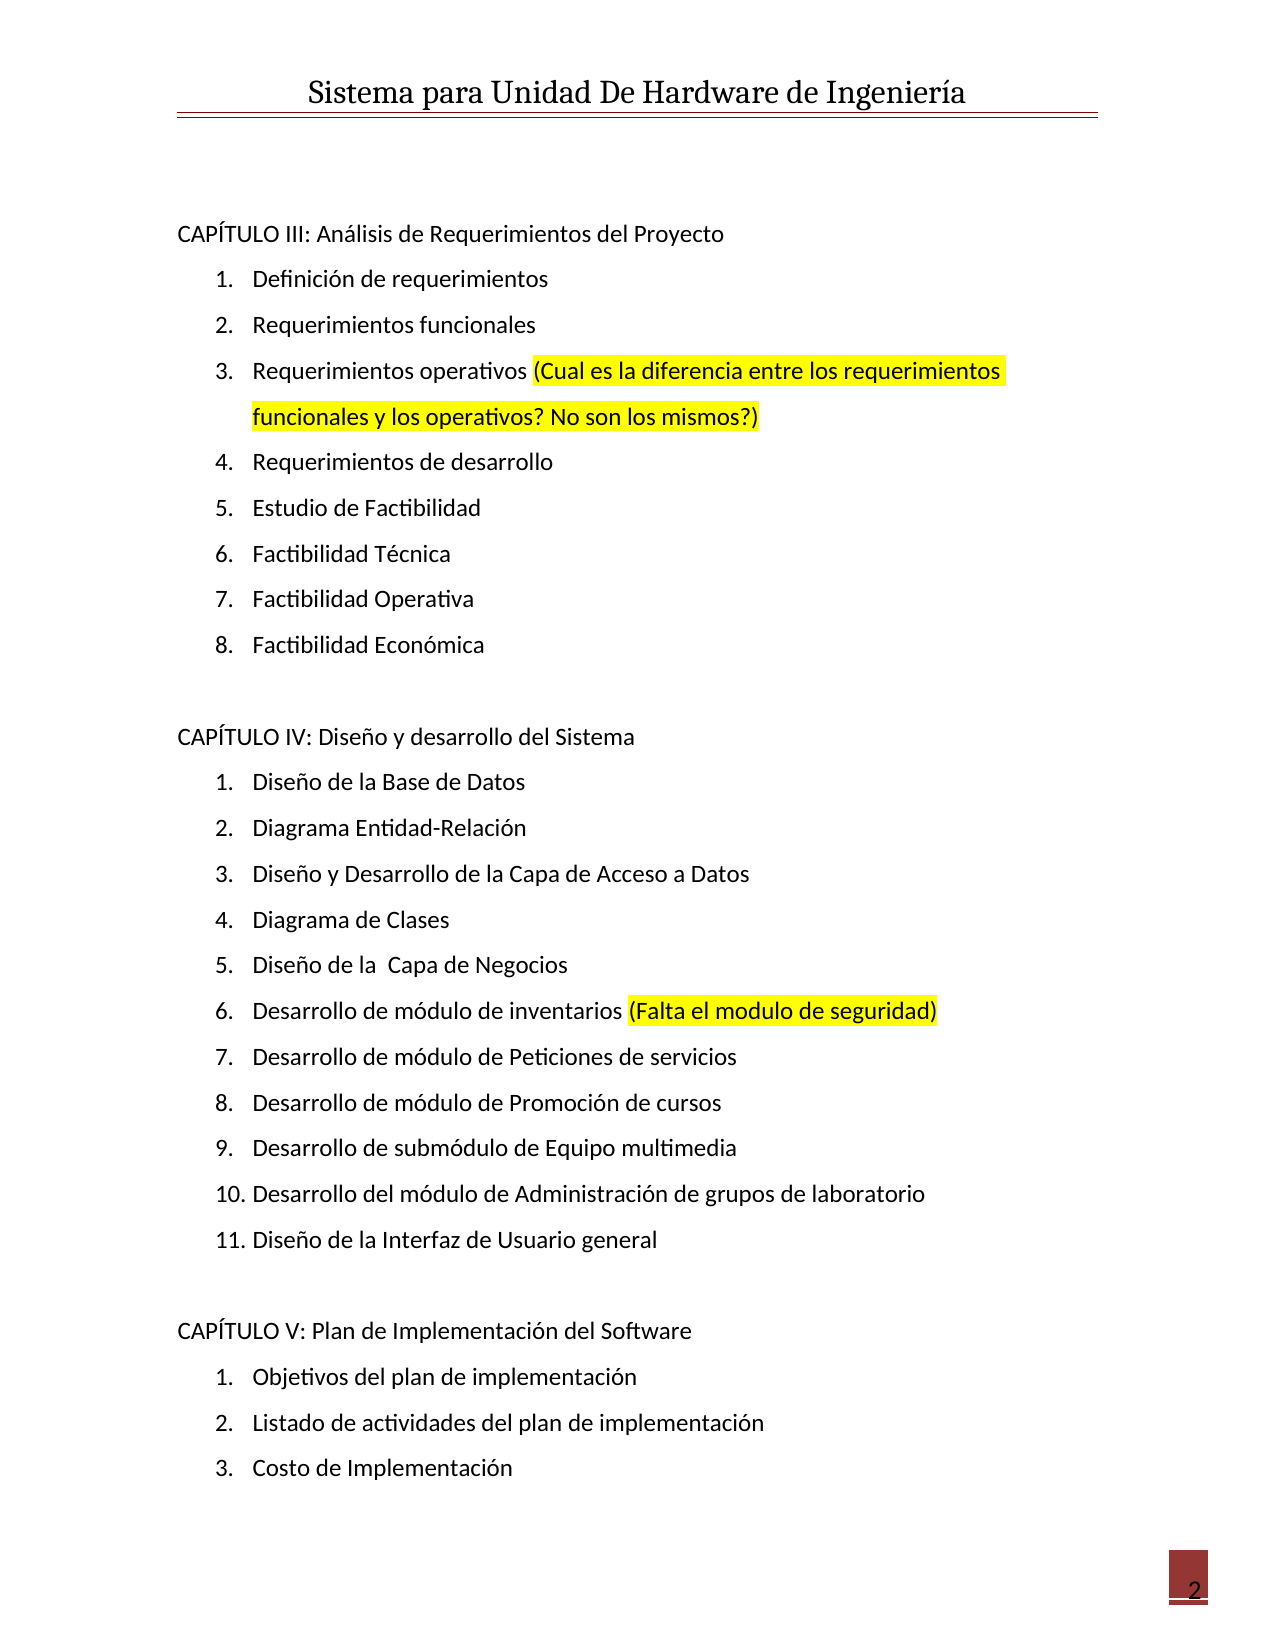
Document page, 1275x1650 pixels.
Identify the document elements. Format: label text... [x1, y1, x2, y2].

list Definición de requerimientos [215, 263, 1098, 294]
list Factibilidad Operativa [215, 584, 1098, 614]
list Listado de actividades del plan de implementación [215, 1407, 1098, 1437]
list Costo de Implementación [215, 1452, 1098, 1483]
text CAPÍTULO V: Plan de Implementación del Software [177, 1315, 1098, 1346]
list Diagrama de Clases [215, 904, 1098, 934]
list Factibilidad Económica [215, 629, 1098, 660]
list Requerimientos de desarrollo [215, 446, 1098, 477]
list Requerimientos funcionales [215, 309, 1098, 340]
list Estudio de Factibilidad [215, 492, 1098, 523]
list Desarrollo de módulo de inventarios (Falta el modulo de seguridad) [215, 995, 1098, 1026]
list Requerimientos operativos (Cual es la diferencia entre los requerimientos funcionales y los operativos? No son los mismos?) [215, 355, 1098, 431]
list Desarrollo del módulo de Administración de grupos de laboratorio [215, 1178, 1098, 1209]
list Desarrollo de módulo de Peticiones de servicios [215, 1041, 1098, 1071]
list Diseño de la Interfaz de Usuario general [215, 1224, 1098, 1254]
text CAPÍTULO III: Análisis de Requerimientos del Proyecto [177, 218, 1098, 248]
list Objetivos del plan de implementación [215, 1361, 1098, 1392]
list Factibilidad Técnica [215, 538, 1098, 568]
list Desarrollo de módulo de Promoción de cursos [215, 1087, 1098, 1117]
text CAPÍTULO IV: Diseño y desarrollo del Sistema [177, 721, 1098, 751]
list Diseño de la Base de Datos [215, 767, 1098, 797]
list Desarrollo de submódulo de Equipo multimedia [215, 1132, 1098, 1163]
list Diseño y Desarrollo de la Capa de Acceso a Datos [215, 858, 1098, 888]
list Diseño de la Capa de Negocios [215, 949, 1098, 980]
list Diagrama Entidad-Relación [215, 812, 1098, 843]
